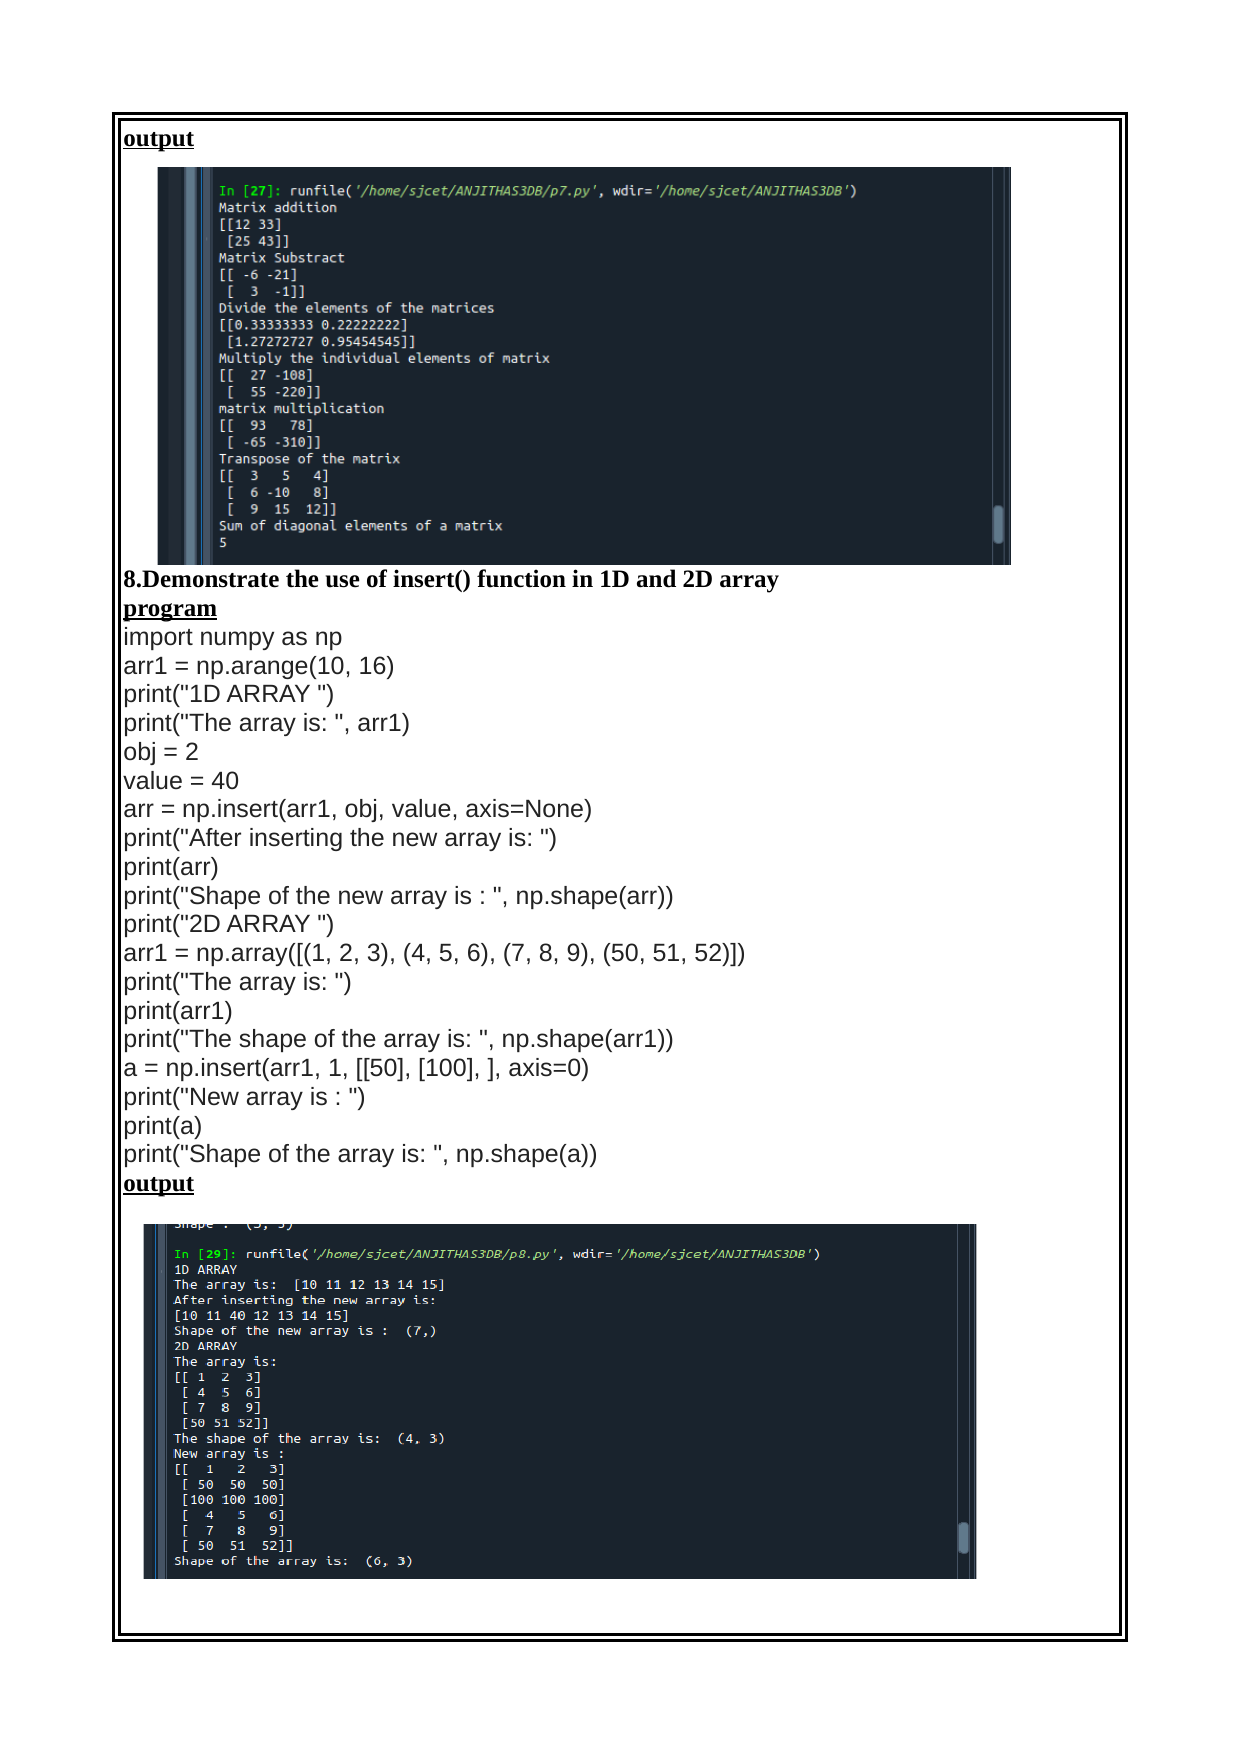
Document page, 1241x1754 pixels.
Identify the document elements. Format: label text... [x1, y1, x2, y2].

text program [123, 593, 1117, 622]
text 8.Demonstrate the use of insert() function in 1D and 2D array [123, 209, 1117, 593]
text import numpy as np arr1 = np.arange(10, 16) print("1D ARRAY ") print("The array is: ", arr1) obj = 2 value = 40 arr = np.insert(arr1, obj, value, axis=None) print("After inserting the new array is: ") print(arr) print("Shape of the new array is : ", np.shape(arr)) print("2D ARRAY ") arr1 = np.array([(1, 2, 3), (4, 5, 6), (7, 8, 9), (50, 51, 52)]) print("The array is: ") print(arr1) print("The shape of the array is: ", np.shape(arr1)) a = np.insert(arr1, 1, [[50], [100], ], axis=0) print("New array is : ") print(a) print("Shape of the array is: ", np.shape(a)) [123, 622, 1117, 1168]
text output [123, 123, 1117, 152]
text output [123, 1168, 1117, 1197]
